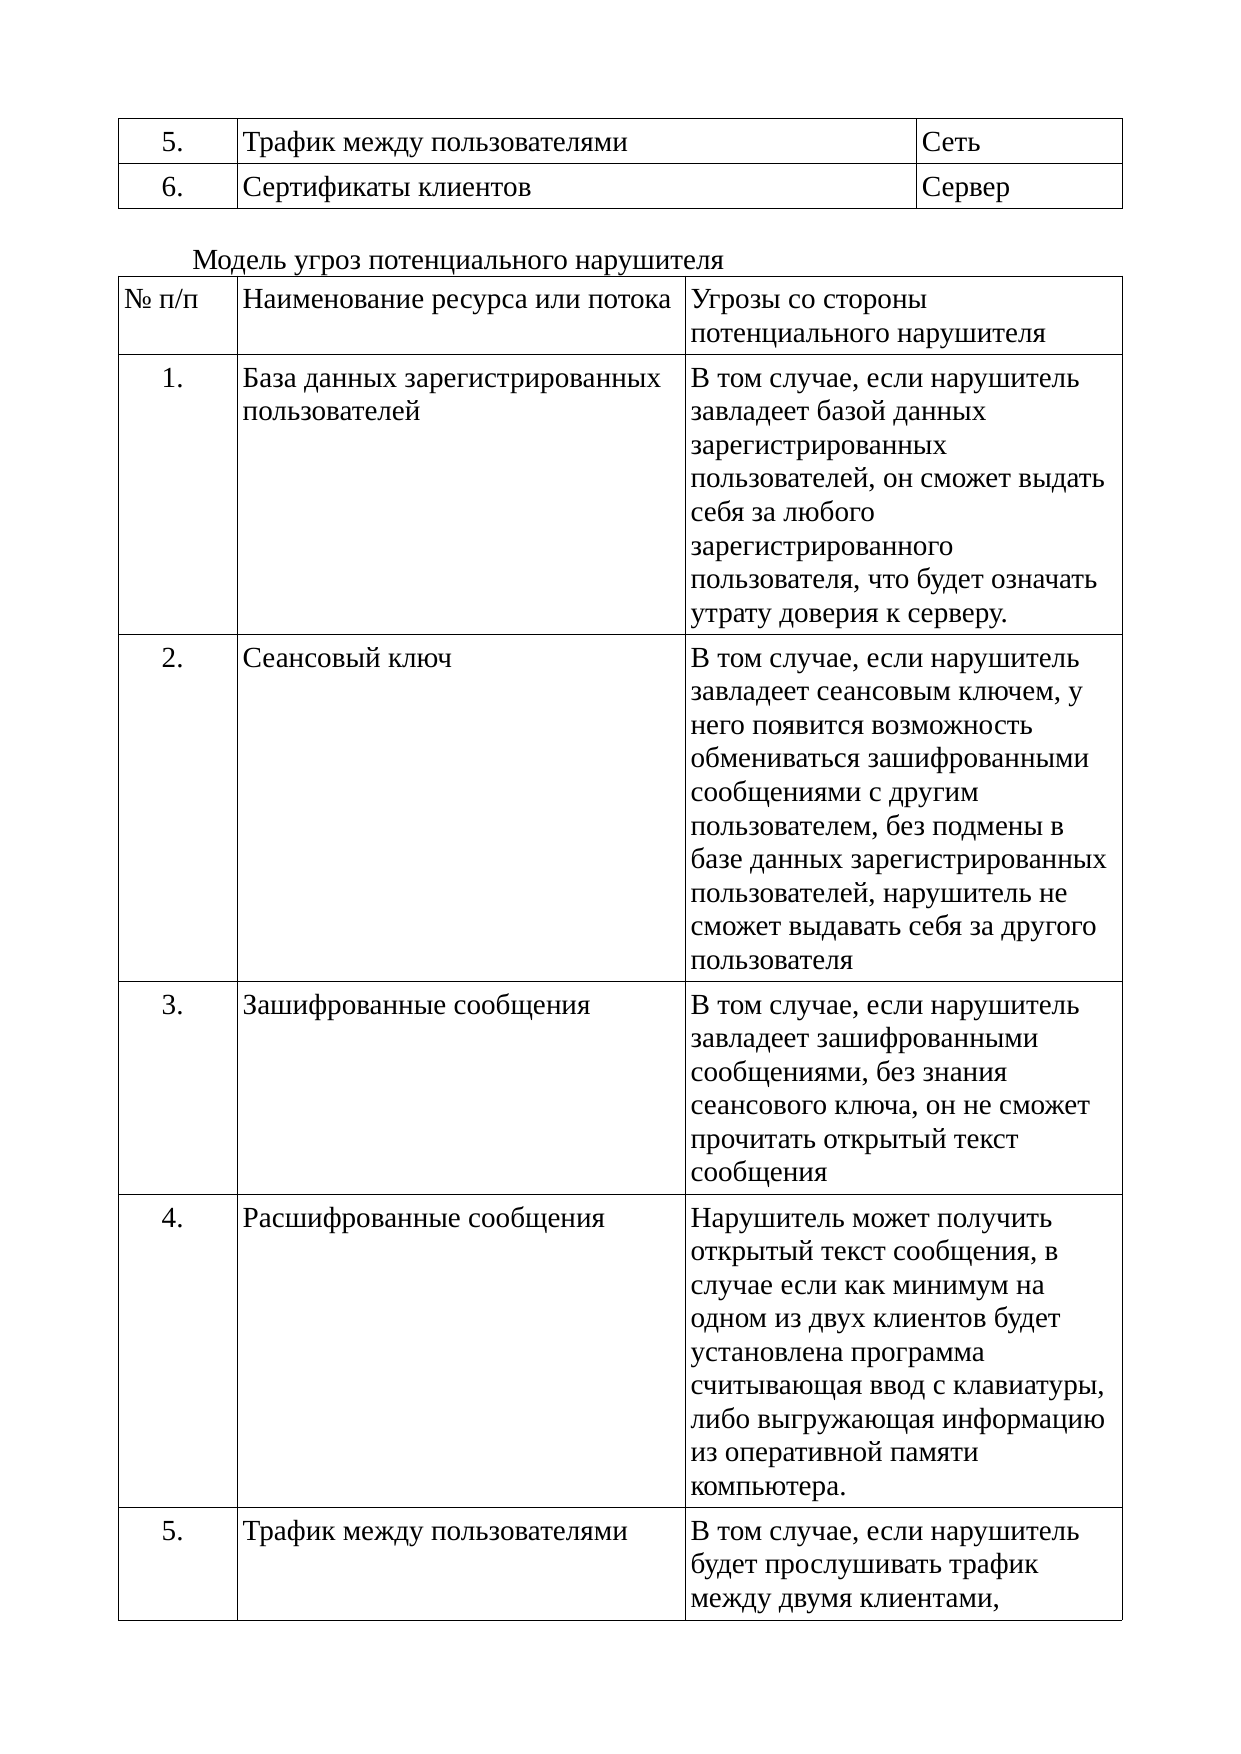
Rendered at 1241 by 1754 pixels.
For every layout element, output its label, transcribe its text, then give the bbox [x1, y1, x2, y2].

table_header Наименование ресурса или потока [238, 277, 685, 354]
table_cell Сеансовый ключ [238, 635, 685, 981]
table_cell Сеть [917, 119, 1122, 163]
table_header Угрозы со стороны потенциального нарушителя [686, 277, 1122, 354]
table_cell Трафик между пользователями [238, 119, 916, 163]
table_cell Расшифрованные сообщения [238, 1195, 685, 1507]
table_cell В том случае, если нарушитель завладеет сеансовым ключем, у него появится возможность обмениваться зашифрованными сообщениями с другим пользователем, без подмены в базе данных зарегистрированных пользователей, нарушитель не сможет выдавать себя за другого пользователя [686, 635, 1122, 981]
table_cell [119, 1195, 237, 1507]
table_cell [119, 355, 237, 634]
text Модель угроз потенциального нарушителя [118, 242, 1122, 276]
table_cell В том случае, если нарушитель будет прослушивать трафик между двумя клиентами, [686, 1508, 1122, 1619]
table_cell [119, 164, 237, 208]
table_header № п/п [119, 277, 237, 354]
table_cell В том случае, если нарушитель завладеет базой данных зарегистрированных пользователей, он сможет выдать себя за любого зарегистрированного пользователя, что будет означать утрату доверия к серверу. [686, 355, 1122, 634]
table_cell [119, 119, 237, 163]
table_cell [119, 1508, 237, 1619]
table_cell В том случае, если нарушитель завладеет зашифрованными сообщениями, без знания сеансового ключа, он не сможет прочитать открытый текст сообщения [686, 982, 1122, 1194]
table_cell [119, 982, 237, 1194]
table_cell База данных зарегистрированных пользователей [238, 355, 685, 634]
table_cell Сертификаты клиентов [238, 164, 916, 208]
table_cell Зашифрованные сообщения [238, 982, 685, 1194]
table_cell Сервер [917, 164, 1122, 208]
table_cell Трафик между пользователями [238, 1508, 685, 1619]
table_cell Нарушитель может получить открытый текст сообщения, в случае если как минимум на одном из двух клиентов будет установлена программа считывающая ввод с клавиатуры, либо выгружающая информацию из оперативной памяти компьютера. [686, 1195, 1122, 1507]
table_cell [119, 635, 237, 981]
